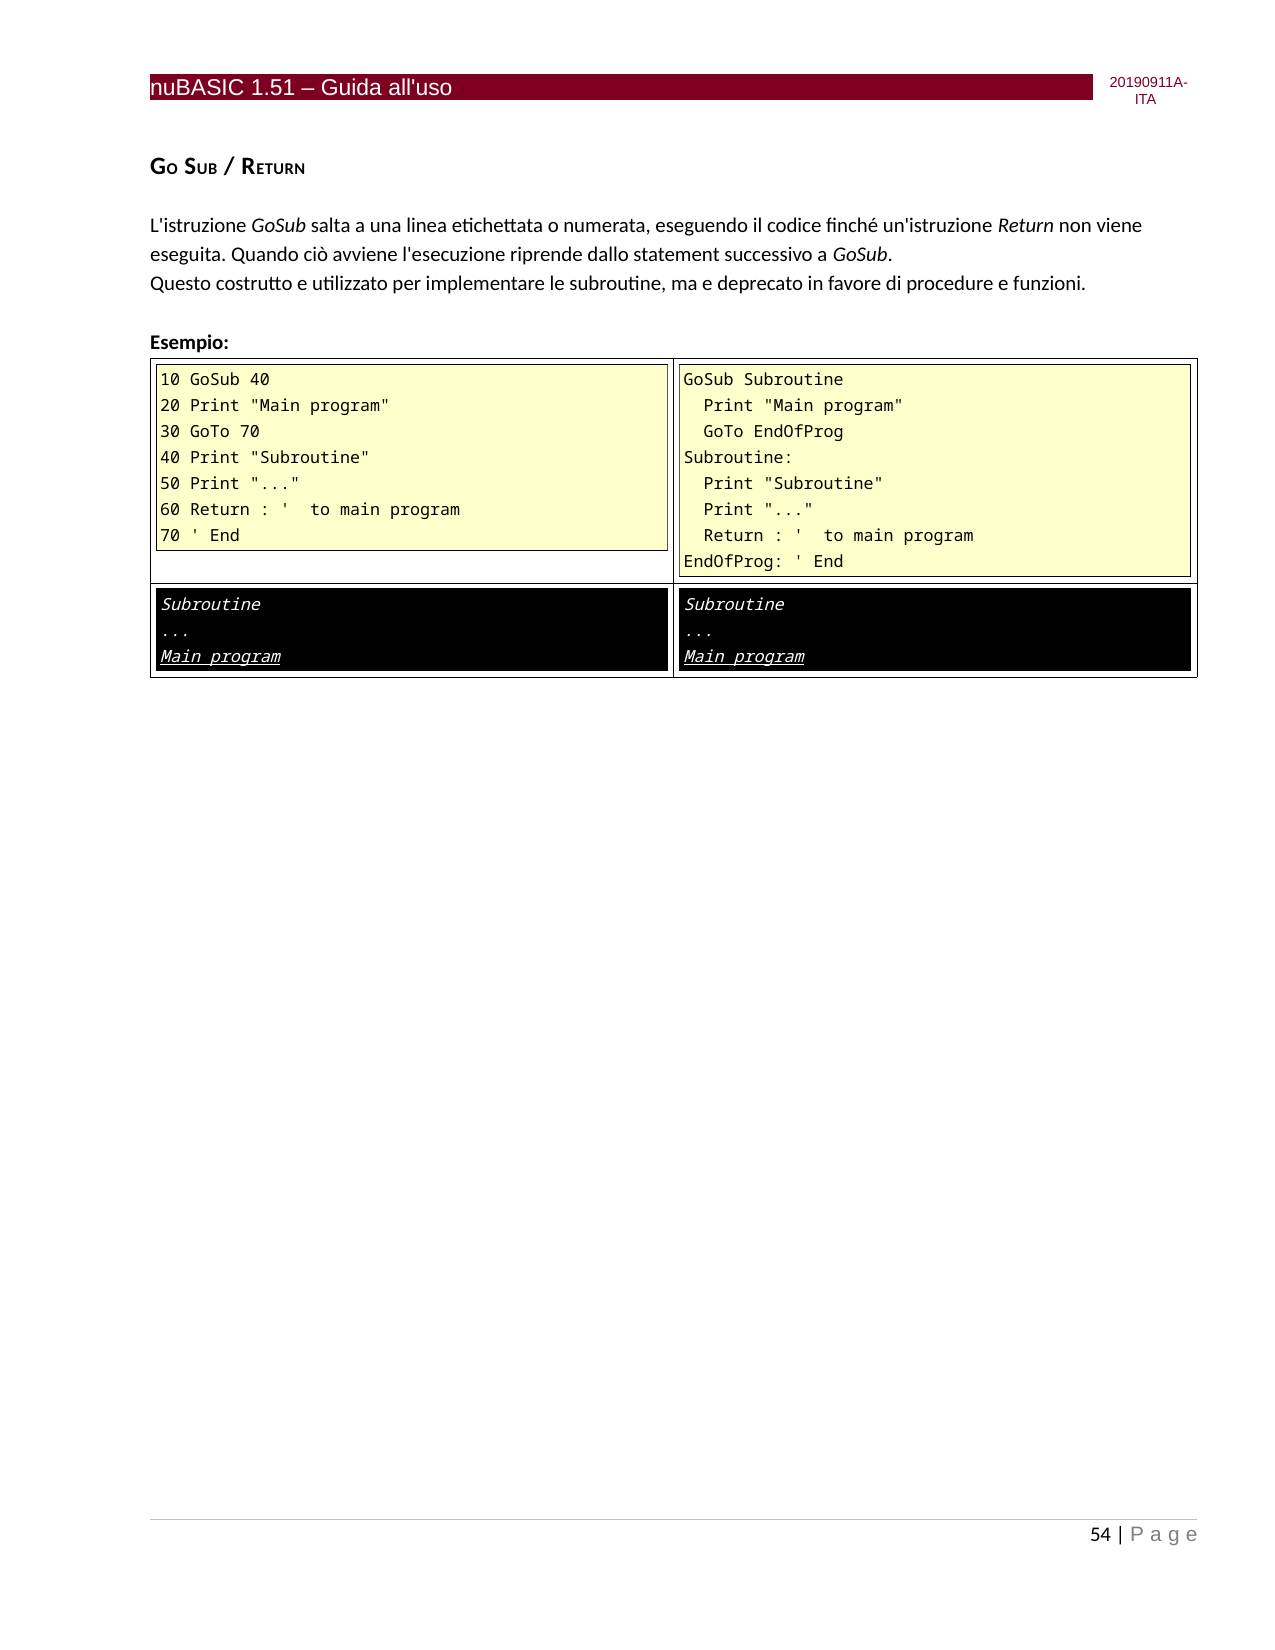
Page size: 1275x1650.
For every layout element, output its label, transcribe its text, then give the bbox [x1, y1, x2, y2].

text L'istruzione GoSub salta a una linea etichettata o numerata, eseguendo il codice finché un'istruzione Return non viene eseguita. Quando ciò avviene l'esecuzione riprende dallo statement successivo a GoSub. [150, 212, 1197, 267]
subtitle Go Sub / Return [150, 150, 1197, 181]
table_cell Subroutine ... Main program [674, 584, 1197, 677]
text Questo costrutto e utilizzato per implementare le subroutine, ma e deprecato in favore di procedure e funzioni. [150, 271, 1197, 296]
table_header 10 GoSub 40 20 Print "Main program" 30 GoTo 70 40 Print "Subroutine" 50 Print "..." 60 Return : ' to main program 70 ' End [151, 359, 673, 582]
table_cell Subroutine ... Main program [151, 584, 673, 677]
table_header GoSub Subroutine Print "Main program" GoTo EndOfProg Subroutine: Print "Subroutine" Print "..." Return : ' to main program EndOfProg: ' End [674, 359, 1197, 582]
text Esempio: [150, 329, 1197, 354]
